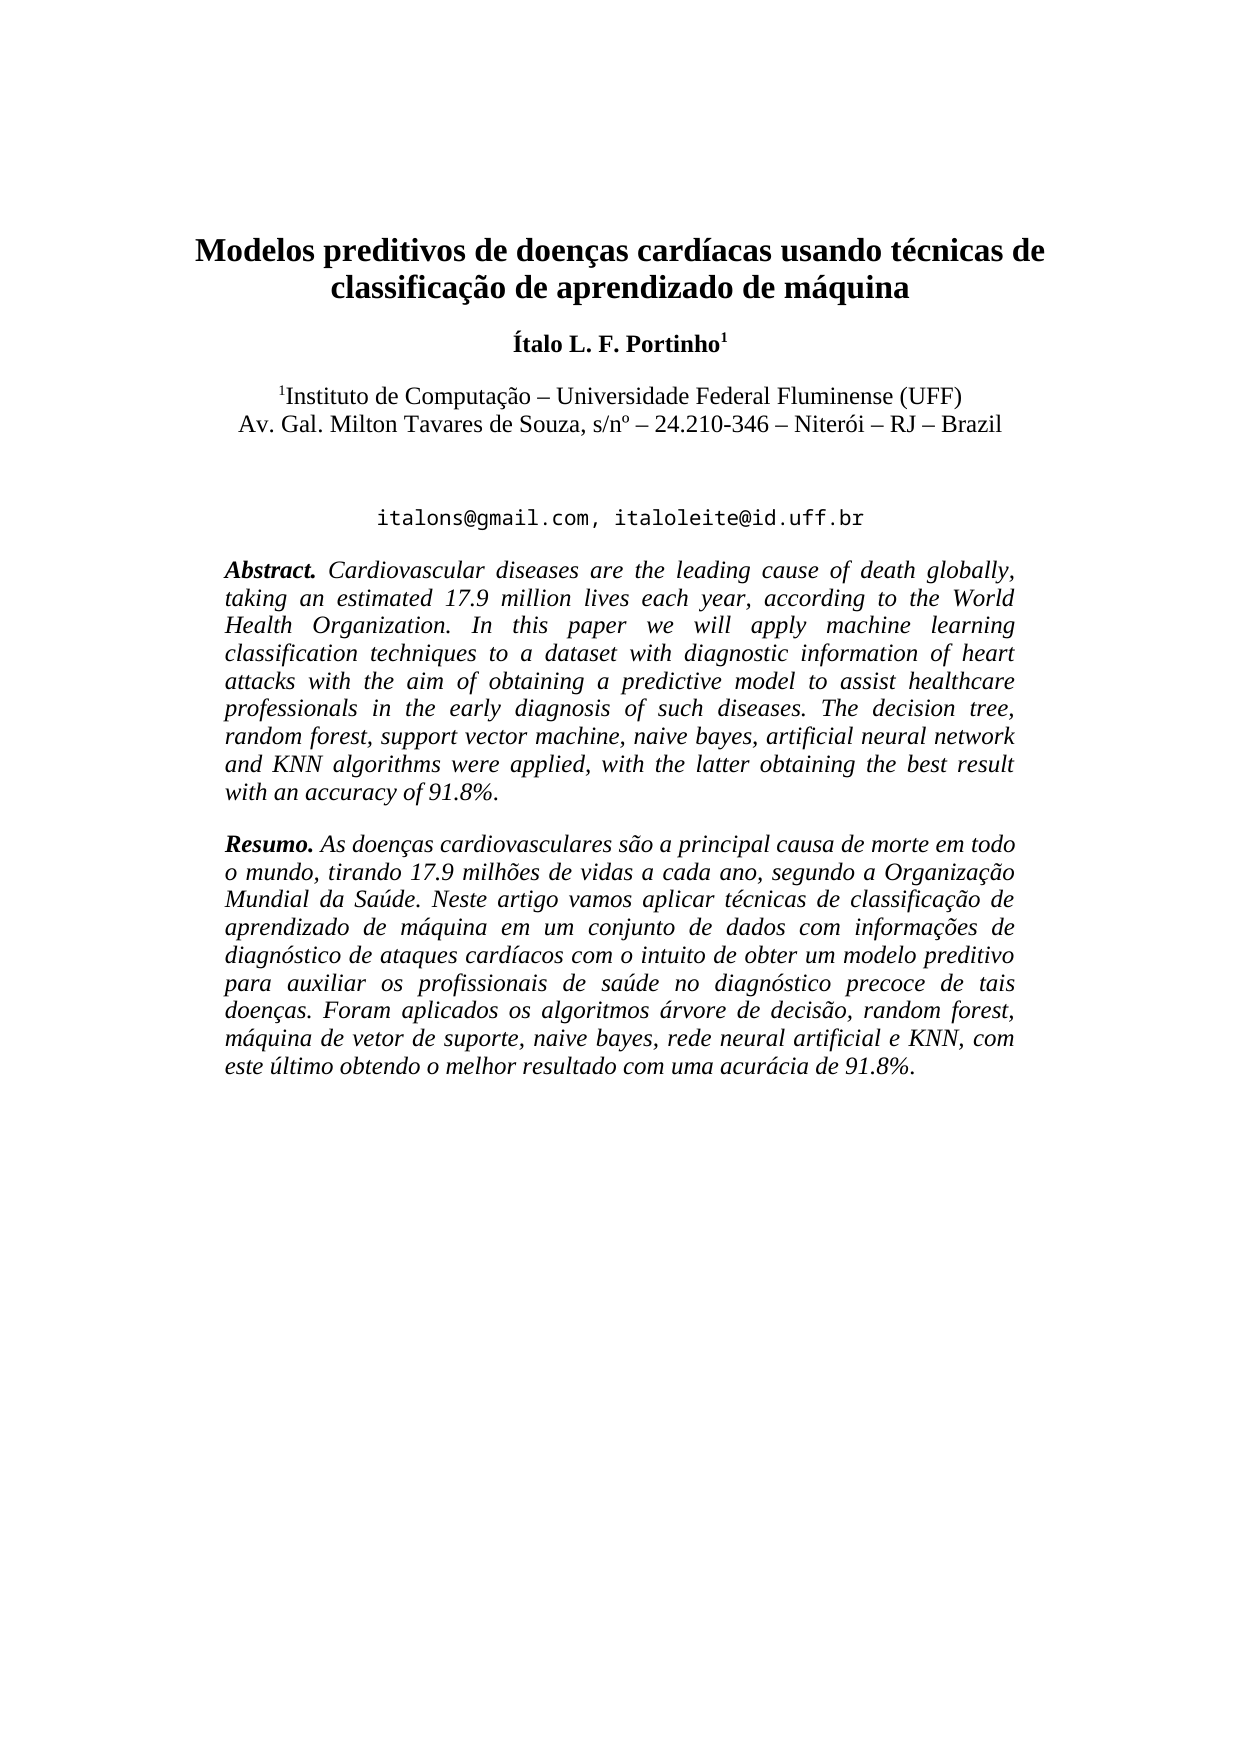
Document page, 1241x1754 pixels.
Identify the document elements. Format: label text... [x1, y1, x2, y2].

text Resumo. As doenças cardiovasculares são a principal causa de morte em todo o mundo, tirando 17.9 milhões de vidas a cada ano, segundo a Organização Mundial da Saúde. Neste artigo vamos aplicar técnicas de classificação de aprendizado de máquina em um conjunto de dados com informações de diagnóstico de ataques cardíacos com o intuito de obter um modelo preditivo para auxiliar os profissionais de saúde no diagnóstico precoce de tais doenças. Foram aplicados os algoritmos árvore de decisão, random forest, máquina de vetor de suporte, naive bayes, rede neural artificial e KNN, com este último obtendo o melhor resultado com uma acurácia de 91.8%. [224, 830, 1016, 1079]
text Ítalo L. F. Portinho1 [177, 330, 1063, 358]
text Abstract. Cardiovascular diseases are the leading cause of death globally, taking an estimated 17.9 million lives each year, according to the World Health Organization. In this paper we will apply machine learning classification techniques to a dataset with diagnostic information of heart attacks with the aim of obtaining a predictive model to assist healthcare professionals in the early diagnosis of such diseases. The decision tree, random forest, support vector machine, naive bayes, artificial neural network and KNN algorithms were applied, with the latter obtaining the best result with an accuracy of 91.8%. [224, 556, 1016, 805]
text Av. Gal. Milton Tavares de Souza, s/nº – 24.210-346 – Niterói – RJ – Brazil [177, 410, 1063, 438]
text 1Instituto de Computação – Universidade Federal Fluminense (UFF) [177, 382, 1063, 410]
title Modelos preditivos de doenças cardíacas usando técnicas de classificação de aprendizado de máquina [177, 231, 1063, 305]
text italons@gmail.com, italoleite@id.uff.br [177, 503, 1063, 531]
